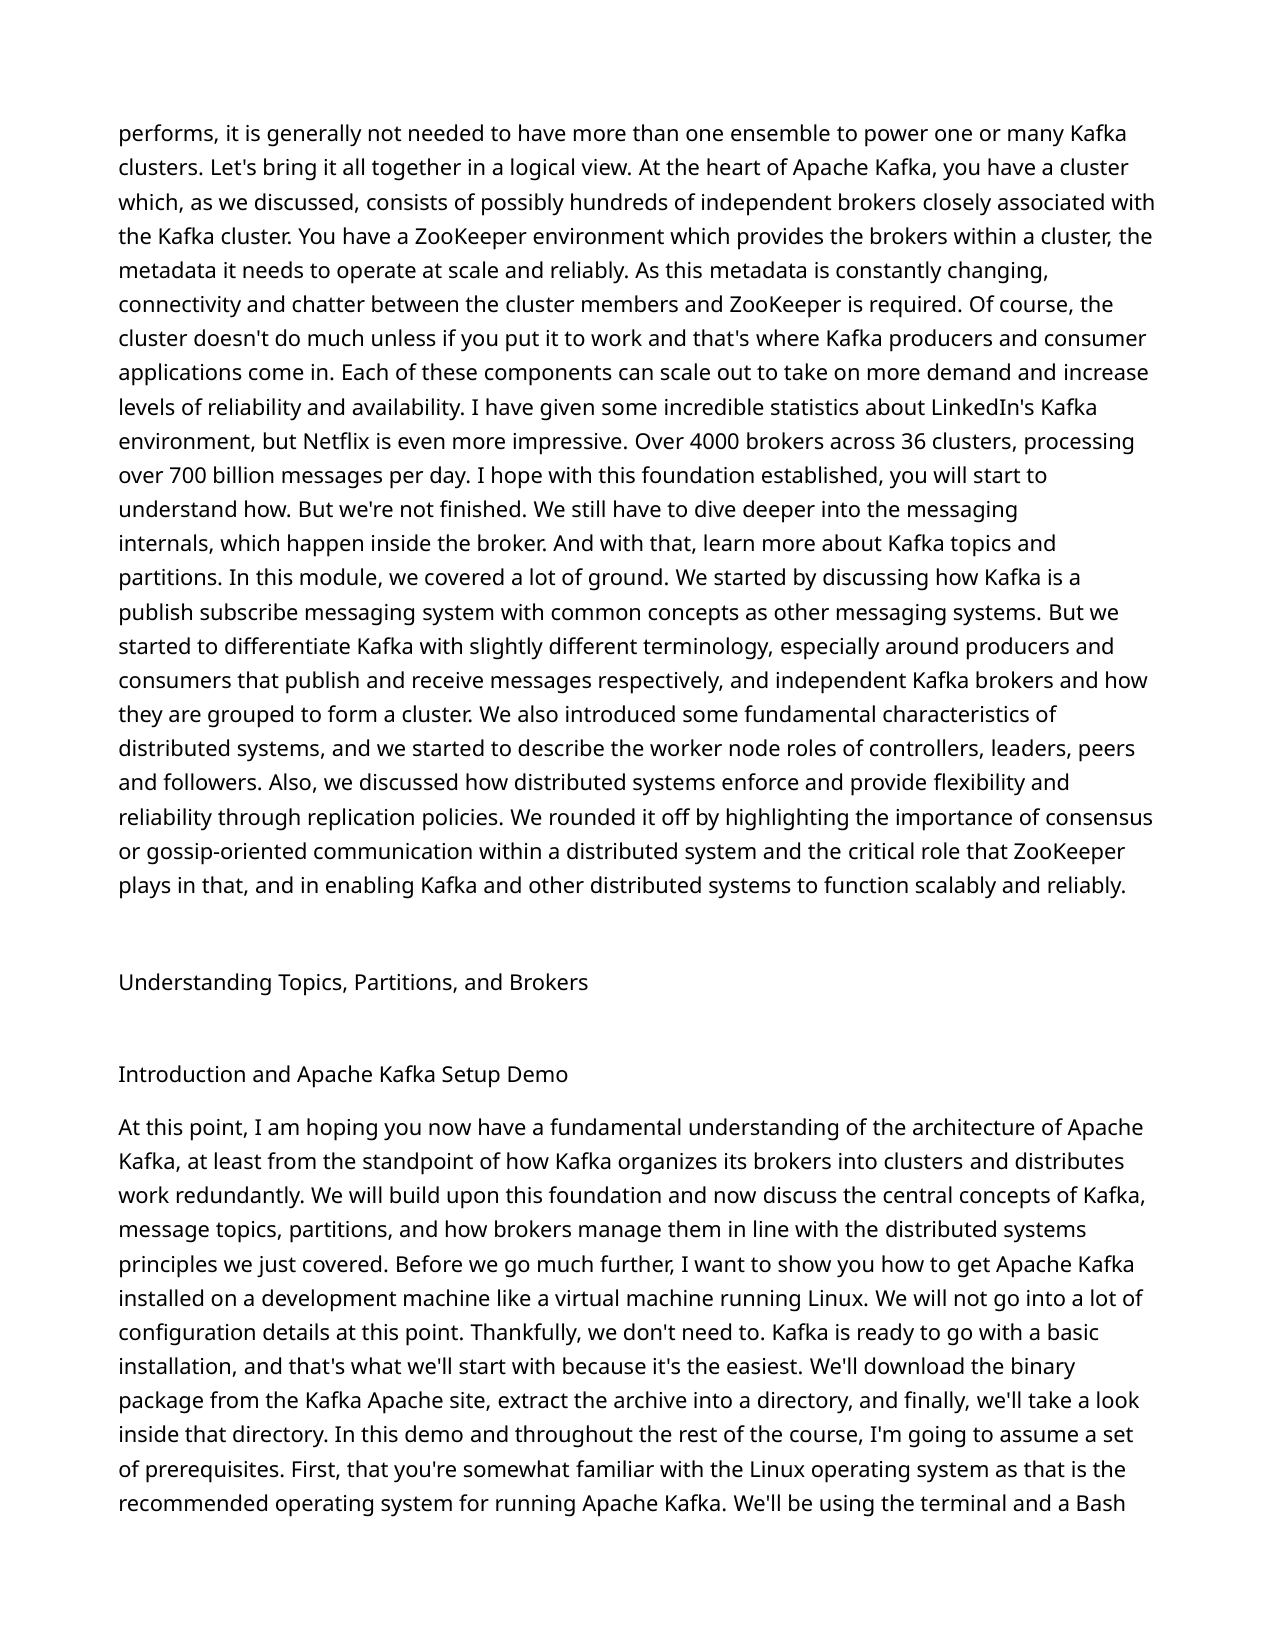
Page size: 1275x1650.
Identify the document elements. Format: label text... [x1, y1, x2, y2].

text performs, it is generally not needed to have more than one ensemble to power one or many Kafka clusters. Let's bring it all together in a logical view. At the heart of Apache Kafka, you have a cluster which, as we discussed, consists of possibly hundreds of independent brokers closely associated with the Kafka cluster. You have a ZooKeeper environment which provides the brokers within a cluster, the metadata it needs to operate at scale and reliably. As this metadata is constantly changing, connectivity and chatter between the cluster members and ZooKeeper is required. Of course, the cluster doesn't do much unless if you put it to work and that's where Kafka producers and consumer applications come in. Each of these components can scale out to take on more demand and increase levels of reliability and availability. I have given some incredible statistics about LinkedIn's Kafka environment, but Netflix is even more impressive. Over 4000 brokers across 36 clusters, processing over 700 billion messages per day. I hope with this foundation established, you will start to understand how. But we're not finished. We still have to dive deeper into the messaging internals, which happen inside the broker. And with that, learn more about Kafka topics and partitions. In this module, we covered a lot of ground. We started by discussing how Kafka is a publish subscribe messaging system with common concepts as other messaging systems. But we started to differentiate Kafka with slightly different terminology, especially around producers and consumers that publish and receive messages respectively, and independent Kafka brokers and how they are grouped to form a cluster. We also introduced some fundamental characteristics of distributed systems, and we started to describe the worker node roles of controllers, leaders, peers and followers. Also, we discussed how distributed systems enforce and provide flexibility and reliability through replication policies. We rounded it off by highlighting the importance of consensus or gossip‑oriented communication within a distributed system and the critical role that ZooKeeper plays in that, and in enabling Kafka and other distributed systems to function scalably and reliably. [118, 118, 1157, 899]
subtitle Understanding Topics, Partitions, and Brokers [118, 966, 1157, 996]
subtitle Introduction and Apache Kafka Setup Demo [118, 1059, 1157, 1088]
text At this point, I am hoping you now have a fundamental understanding of the architecture of Apache Kafka, at least from the standpoint of how Kafka organizes its brokers into clusters and distributes work redundantly. We will build upon this foundation and now discuss the central concepts of Kafka, message topics, partitions, and how brokers manage them in line with the distributed systems principles we just covered. Before we go much further, I want to show you how to get Apache Kafka installed on a development machine like a virtual machine running Linux. We will not go into a lot of configuration details at this point. Thankfully, we don't need to. Kafka is ready to go with a basic installation, and that's what we'll start with because it's the easiest. We'll download the binary package from the Kafka Apache site, extract the archive into a directory, and finally, we'll take a look inside that directory. In this demo and throughout the rest of the course, I'm going to assume a set of prerequisites. First, that you're somewhat familiar with the Linux operating system as that is the recommended operating system for running Apache Kafka. We'll be using the terminal and a Bash [118, 1112, 1157, 1518]
